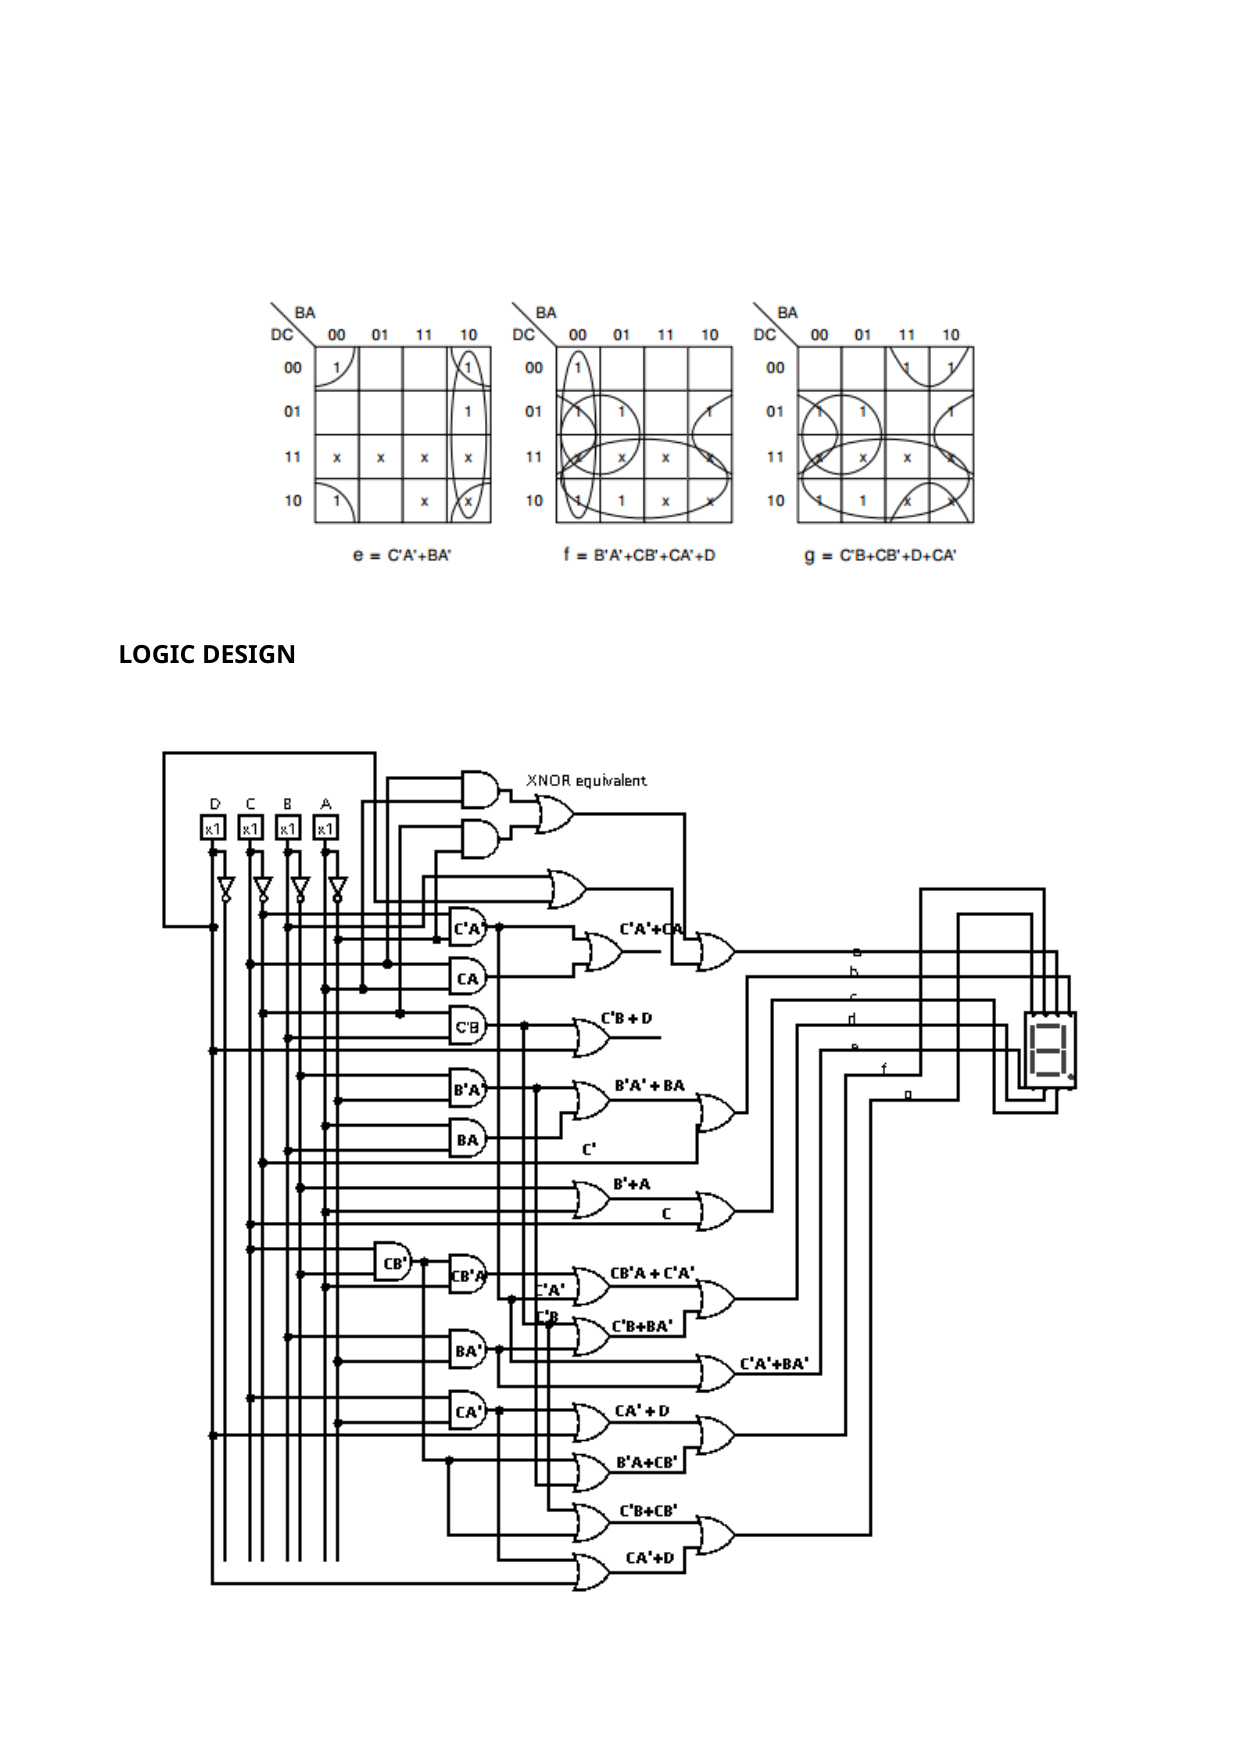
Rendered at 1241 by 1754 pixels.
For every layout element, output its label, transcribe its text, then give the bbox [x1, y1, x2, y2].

picture [158, 747, 1082, 1598]
text LOGIC DESIGN [118, 637, 1122, 671]
picture [184, 284, 1056, 575]
